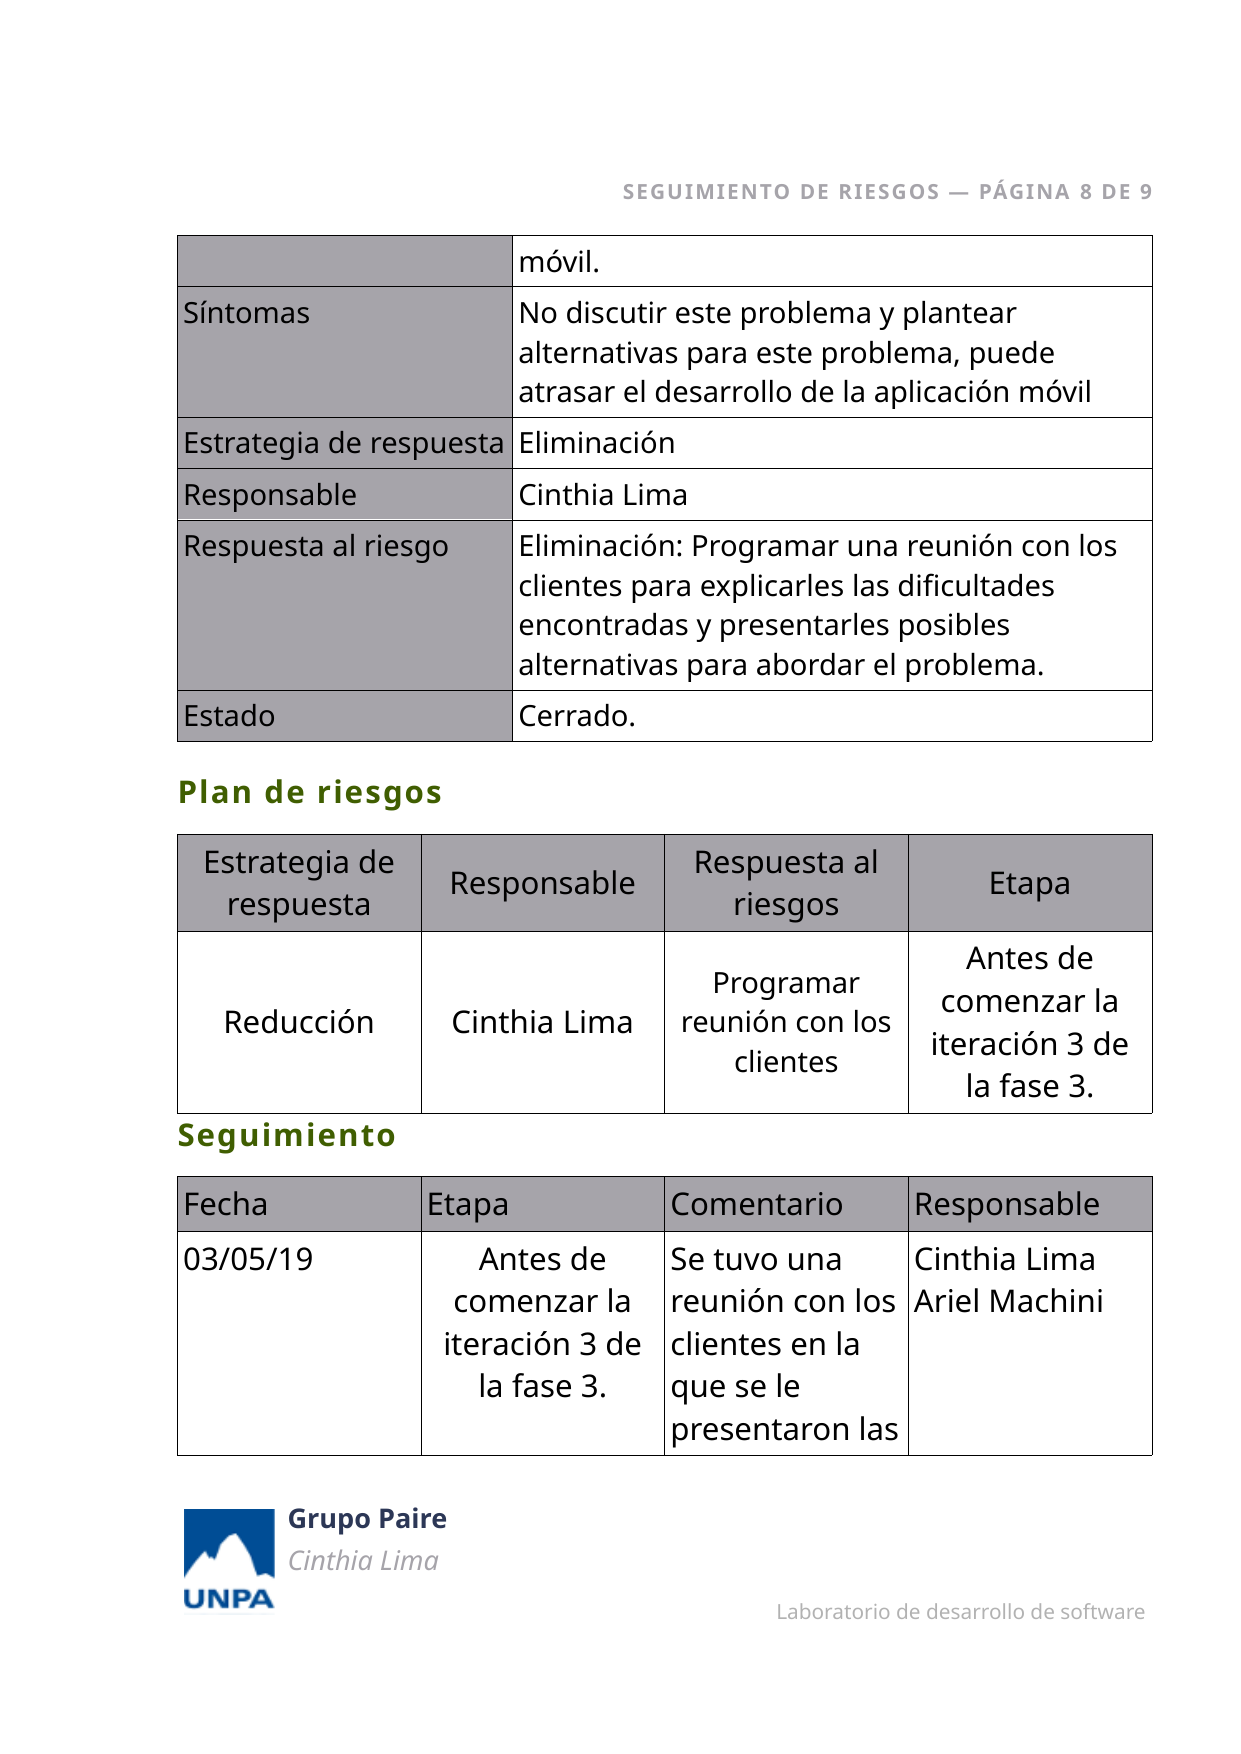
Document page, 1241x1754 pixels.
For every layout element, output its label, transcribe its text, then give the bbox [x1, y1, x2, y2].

table_cell Cinthia Lima [422, 932, 664, 1112]
table_header Comentario [665, 1177, 908, 1231]
table_cell Cinthia Lima Ariel Machini [909, 1232, 1152, 1455]
table_header Etapa [909, 835, 1152, 931]
table_header Estrategia de respuesta [178, 835, 421, 931]
table_cell Cinthia Lima [513, 469, 1152, 519]
table_header Respuesta al riesgos [665, 835, 908, 931]
table_cell Antes de comenzar la iteración 3 de la fase 3. [422, 1232, 664, 1455]
table_cell Cerrado. [513, 691, 1152, 741]
table_cell Síntomas [178, 287, 512, 417]
table_cell Responsable [178, 469, 512, 519]
picture [184, 1509, 275, 1615]
table_cell 03/05/19 [178, 1232, 421, 1455]
text Plan de riesgos [177, 770, 1152, 812]
table_cell [178, 236, 512, 286]
table_cell Se tuvo una reunión con los clientes en la que se le presentaron las [665, 1232, 908, 1455]
table_cell No discutir este problema y plantear alternativas para este problema, puede atrasar el desarrollo de la aplicación móvil [513, 287, 1152, 417]
text Seguimiento [177, 1114, 1152, 1155]
table_cell Eliminación: Programar una reunión con los clientes para explicarles las dificultades encontradas y presentarles posibles alternativas para abordar el problema. [513, 521, 1152, 690]
table_header Fecha [178, 1177, 421, 1231]
table_cell Eliminación [513, 418, 1152, 468]
table_cell móvil. [513, 236, 1152, 286]
table_cell Reducción [178, 932, 421, 1112]
table_header Responsable [422, 835, 664, 931]
table_cell Programar reunión con los clientes [665, 932, 908, 1112]
table_header Etapa [422, 1177, 664, 1231]
table_header Responsable [909, 1177, 1152, 1231]
table_cell Estado [178, 691, 512, 741]
table_cell Estrategia de respuesta [178, 418, 512, 468]
table_cell Antes de comenzar la iteración 3 de la fase 3. [909, 932, 1152, 1112]
table_cell Respuesta al riesgo [178, 521, 512, 690]
